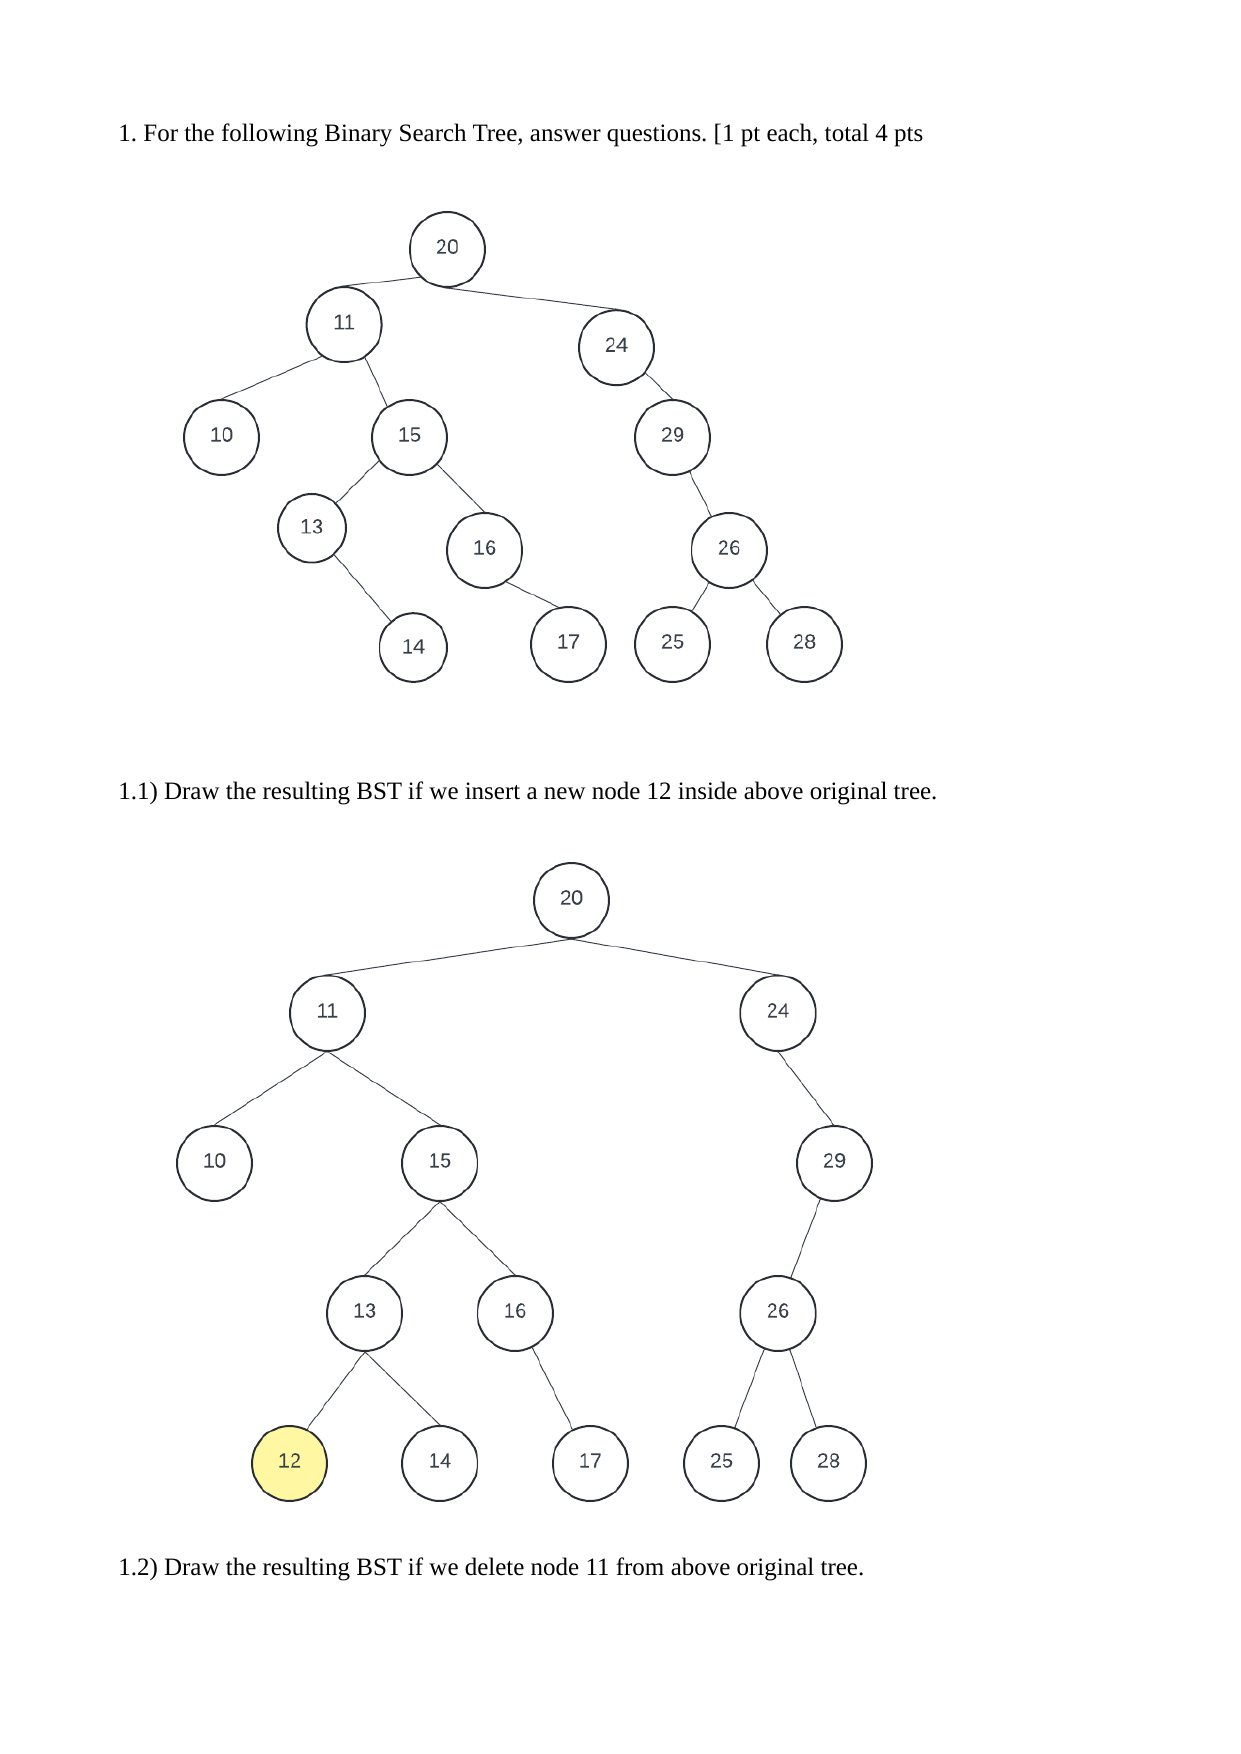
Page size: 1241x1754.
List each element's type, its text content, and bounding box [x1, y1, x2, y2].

text 1.2) Draw the resulting BST if we delete node 11 from above original tree. [118, 1552, 1122, 1581]
text 1. For the following Binary Search Tree, answer questions. [1 pt each, total 4 pts [118, 118, 1122, 147]
text 1.1) Draw the resulting BST if we insert a new node 12 inside above original tree. [118, 776, 1122, 804]
